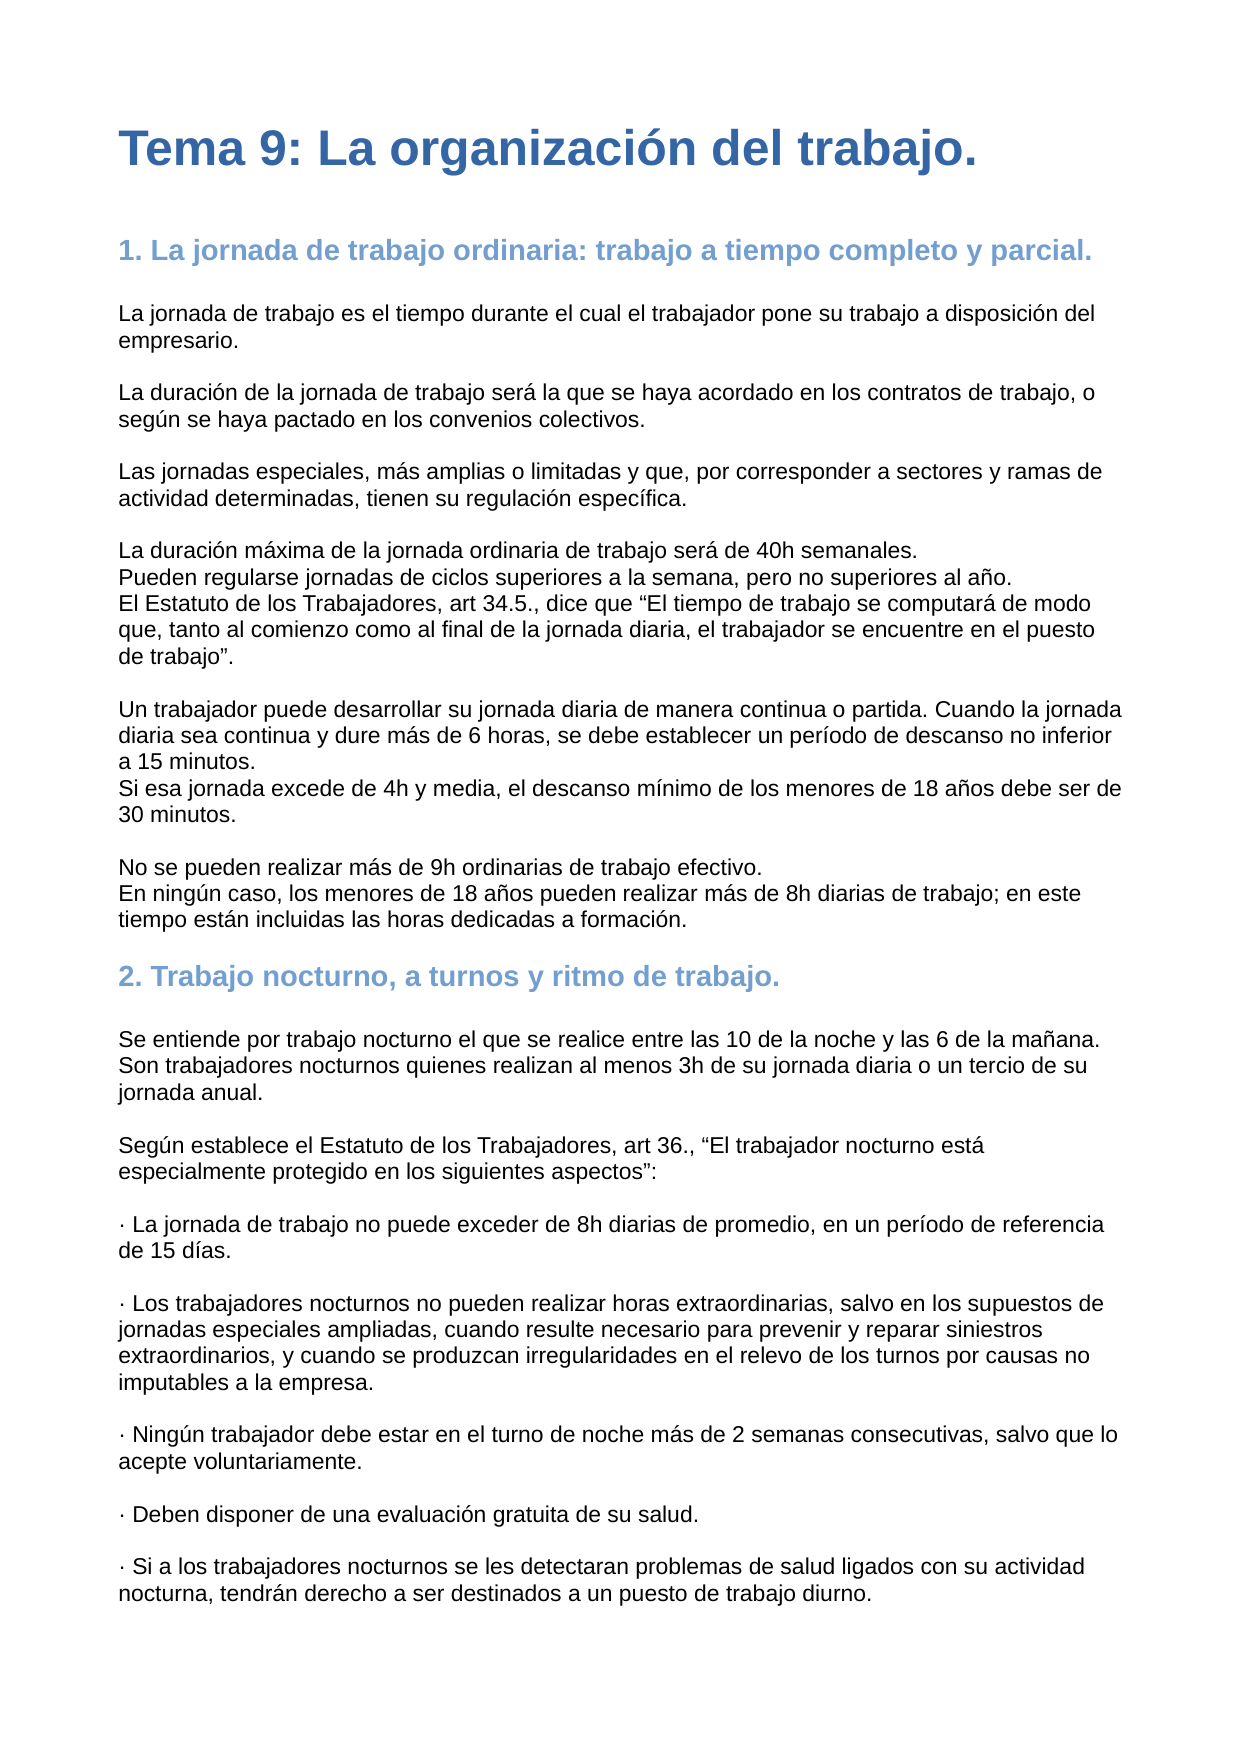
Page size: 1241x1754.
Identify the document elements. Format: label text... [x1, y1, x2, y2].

text En ningún caso, los menores de 18 años pueden realizar más de 8h diarias de trabajo; en este tiempo están incluidas las horas dedicadas a formación. [118, 880, 1122, 933]
text La duración máxima de la jornada ordinaria de trabajo será de 40h semanales. [118, 537, 1122, 564]
text El Estatuto de los Trabajadores, art 34.5., dice que “El tiempo de trabajo se computará de modo que, tanto al comienzo como al final de la jornada diaria, el trabajador se encuentre en el puesto de trabajo”. [118, 590, 1122, 669]
text Las jornadas especiales, más amplias o limitadas y que, por corresponder a sectores y ramas de actividad determinadas, tienen su regulación específica. [118, 458, 1122, 511]
text Son trabajadores nocturnos quienes realizan al menos 3h de su jornada diaria o un tercio de su jornada anual. [118, 1052, 1122, 1105]
text · Si a los trabajadores nocturnos se les detectaran problemas de salud ligados con su actividad nocturna, tendrán derecho a ser destinados a un puesto de trabajo diurno. [118, 1553, 1122, 1606]
text Se entiende por trabajo nocturno el que se realice entre las 10 de la noche y las 6 de la mañana. [118, 1026, 1122, 1052]
text · La jornada de trabajo no puede exceder de 8h diarias de promedio, en un período de referencia de 15 días. [118, 1211, 1122, 1263]
text · Deben disponer de una evaluación gratuita de su salud. [118, 1501, 1122, 1527]
text Tema 9: La organización del trabajo. [118, 118, 1122, 176]
text La jornada de trabajo es el tiempo durante el cual el trabajador pone su trabajo a disposición del empresario. [118, 300, 1122, 353]
text · Ningún trabajador debe estar en el turno de noche más de 2 semanas consecutivas, salvo que lo acepte voluntariamente. [118, 1421, 1122, 1474]
text Pueden regularse jornadas de ciclos superiores a la semana, pero no superiores al año. [118, 564, 1122, 590]
text 1. La jornada de trabajo ordinaria: trabajo a tiempo completo y parcial. [118, 233, 1122, 267]
text La duración de la jornada de trabajo será la que se haya acordado en los contratos de trabajo, o según se haya pactado en los convenios colectivos. [118, 379, 1122, 432]
text Según establece el Estatuto de los Trabajadores, art 36., “El trabajador nocturno está especialmente protegido en los siguientes aspectos”: [118, 1132, 1122, 1184]
text Si esa jornada excede de 4h y media, el descanso mínimo de los menores de 18 años debe ser de 30 minutos. [118, 774, 1122, 827]
text 2. Trabajo nocturno, a turnos y ritmo de trabajo. [118, 959, 1122, 993]
text · Los trabajadores nocturnos no pueden realizar horas extraordinarias, salvo en los supuestos de jornadas especiales ampliadas, cuando resulte necesario para prevenir y reparar siniestros extraordinarios, y cuando se produzcan irregularidades en el relevo de los turnos por causas no imputables a la empresa. [118, 1290, 1122, 1395]
text Un trabajador puede desarrollar su jornada diaria de manera continua o partida. Cuando la jornada diaria sea continua y dure más de 6 horas, se debe establecer un período de descanso no inferior a 15 minutos. [118, 696, 1122, 774]
text No se pueden realizar más de 9h ordinarias de trabajo efectivo. [118, 854, 1122, 880]
